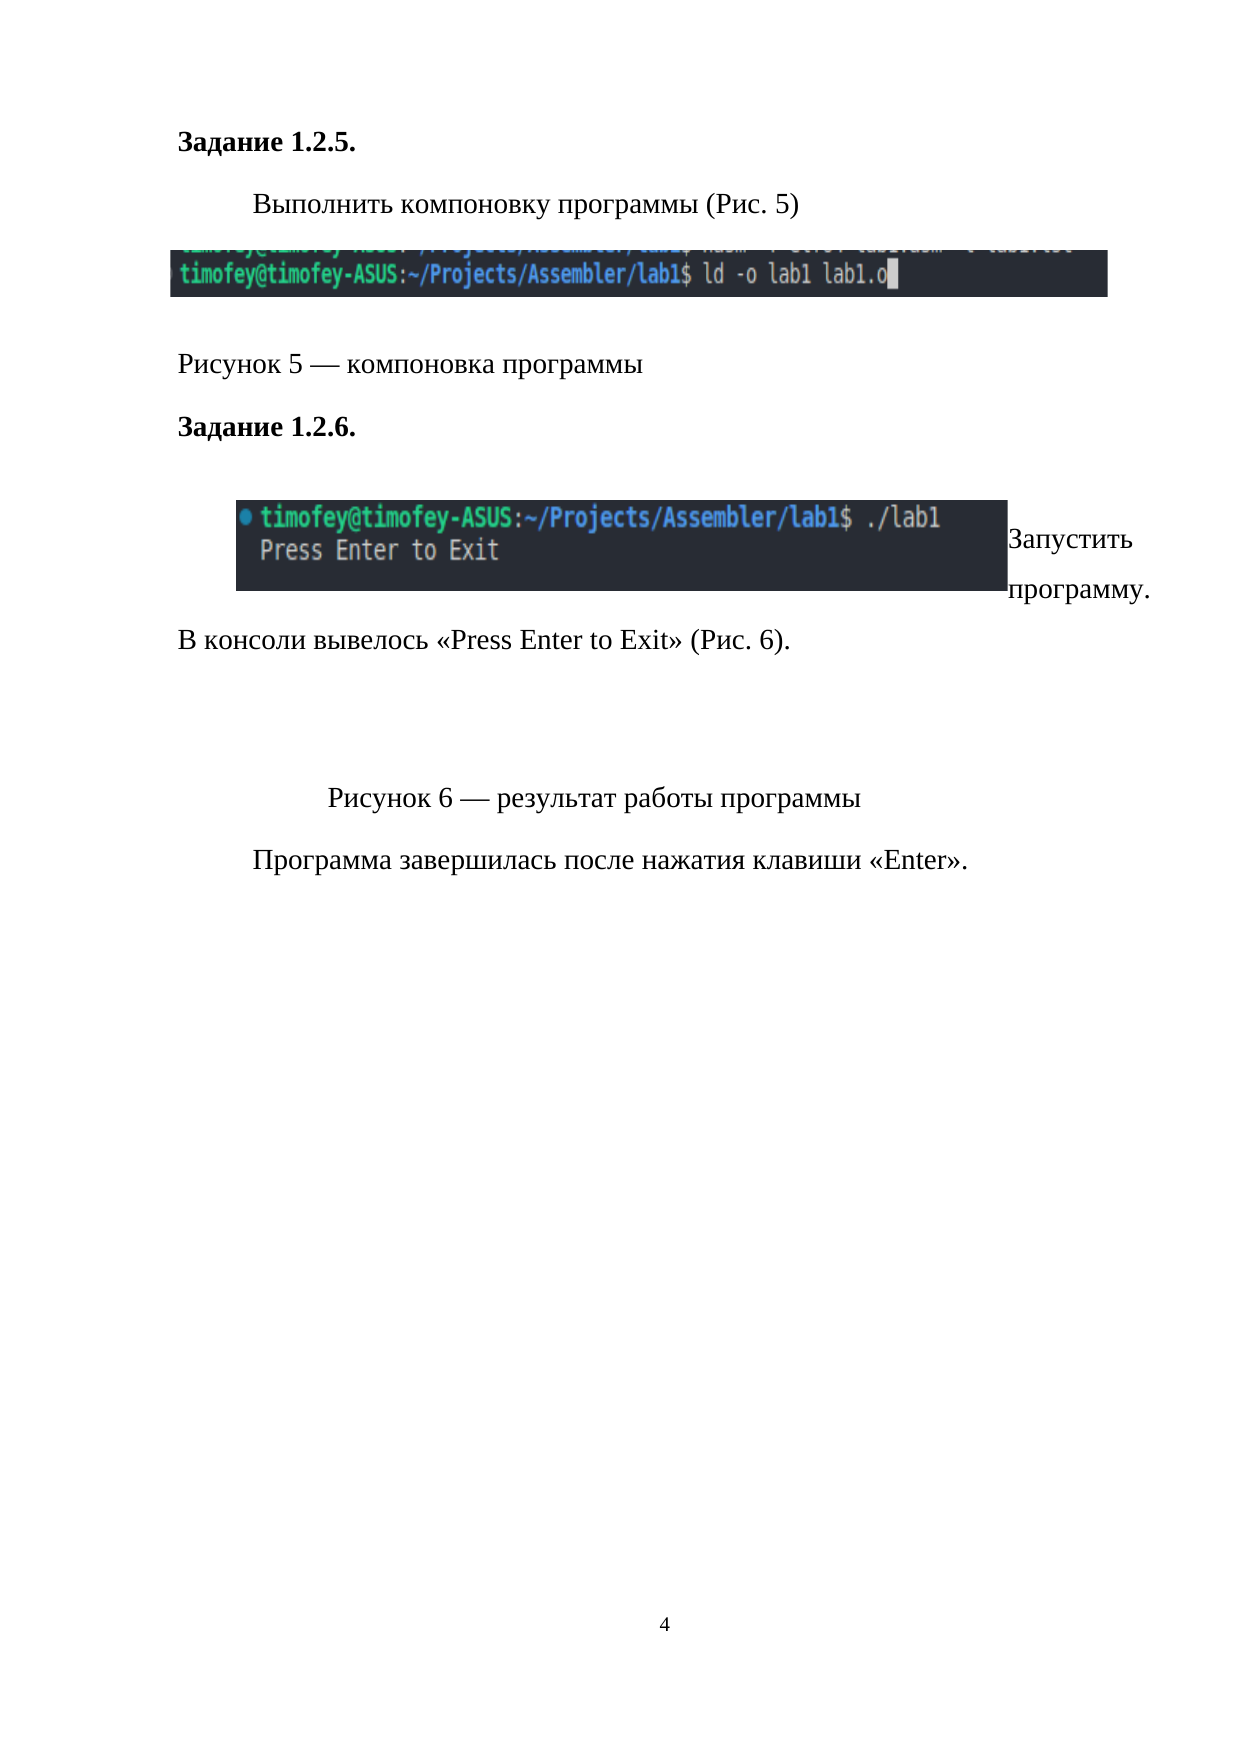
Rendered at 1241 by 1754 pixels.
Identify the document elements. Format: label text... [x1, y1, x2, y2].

picture [170, 250, 1108, 297]
text Задание 1.2.5. [177, 124, 1152, 158]
text Запустить программу. В консоли вывелось «Press Enter to Exit» (Рис. 6). [177, 471, 1152, 656]
text Рисунок 5 — компоновка программы [177, 296, 1152, 380]
picture [236, 500, 1008, 591]
text Рисунок 6 — результат работы программы [177, 780, 1152, 813]
text Программа завершилась после нажатия клавиши «Enter». [177, 842, 1152, 876]
text Задание 1.2.6. [177, 409, 1152, 442]
text Выполнить компоновку программы (Рис. 5) [177, 186, 1152, 220]
